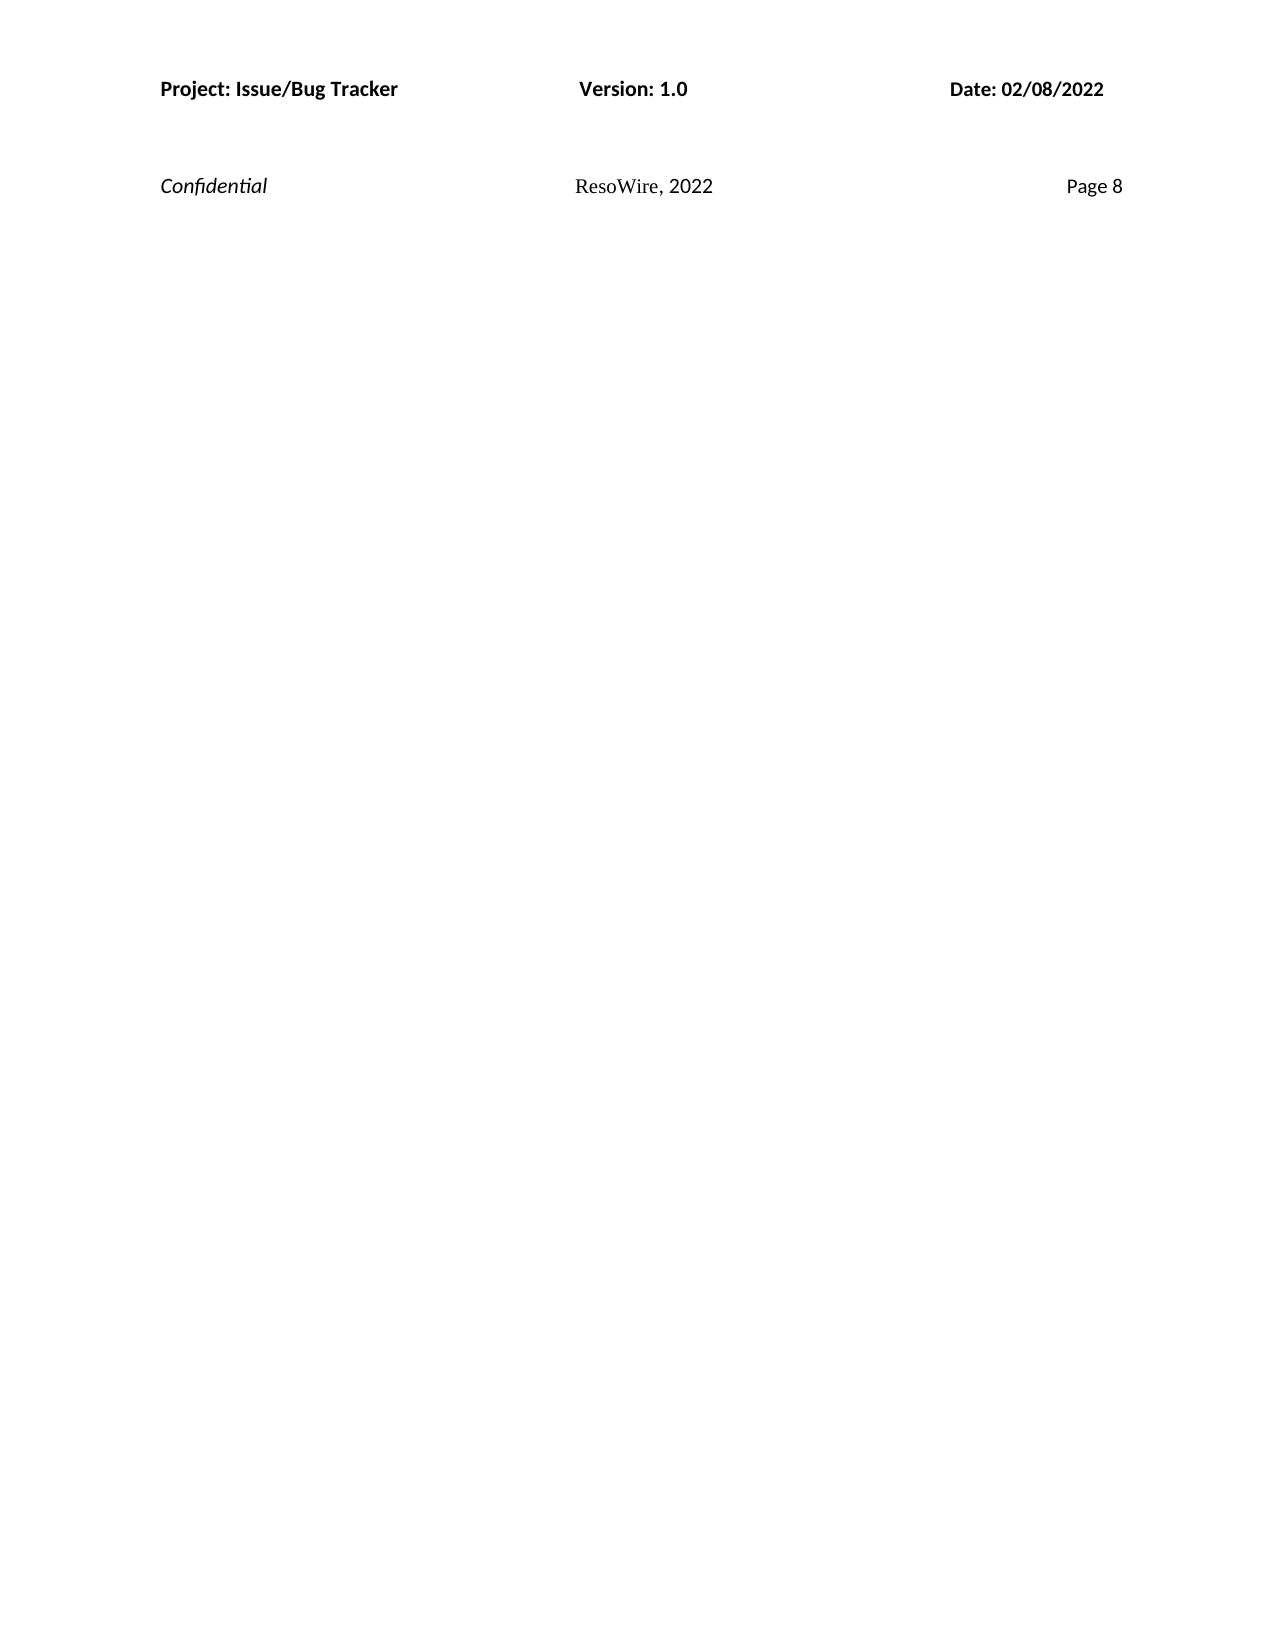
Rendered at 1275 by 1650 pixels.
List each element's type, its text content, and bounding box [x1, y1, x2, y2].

text Confidential ResoWire, 2022 Page 8 [160, 172, 1127, 199]
